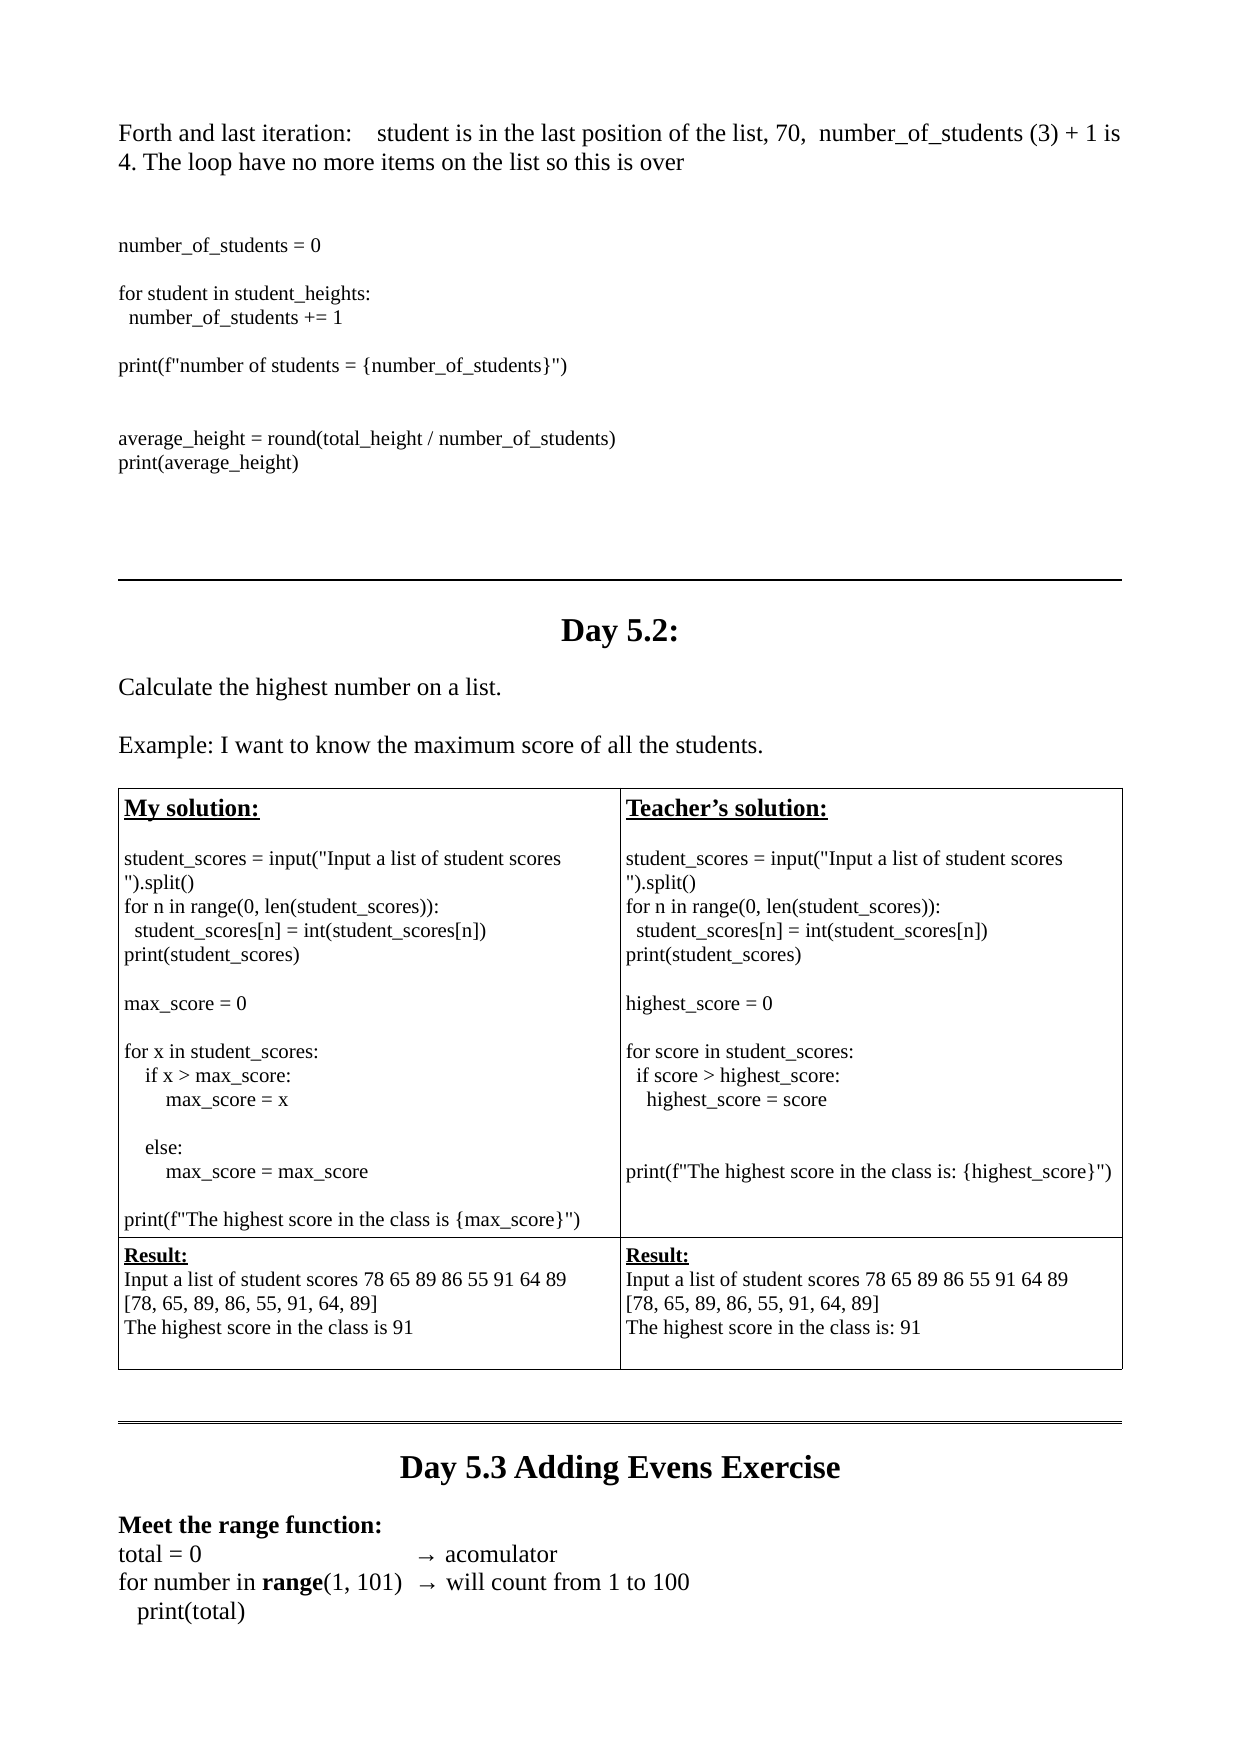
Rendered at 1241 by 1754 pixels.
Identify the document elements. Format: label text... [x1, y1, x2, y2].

text Day 5.2: [118, 610, 1122, 648]
table_header My solution: student_scores = input("Input a list of student scores ").split() for n in range(0, len(student_scores)): student_scores[n] = int(student_scores[n]) print(student_scores) max_score = 0 for x in student_scores: if x > max_score: max_score = x else: max_score = max_score print(f"The highest score in the class is {max_score}") [119, 789, 620, 1237]
text number_of_students += 1 [118, 305, 1122, 329]
text for student in student_heights: [118, 281, 1122, 305]
text Example: I want to know the maximum score of all the students. [118, 730, 1122, 759]
text Calculate the highest number on a list. [118, 672, 1122, 701]
text print(average_height) [118, 450, 1122, 474]
text average_height = round(total_height / number_of_students) [118, 426, 1122, 450]
text Forth and last iteration: student is in the last position of the list, 70, number_of_students (3) + 1 is 4. The loop have no more items on the list so this is over [118, 118, 1122, 176]
table_cell Result: Input a list of student scores 78 65 89 86 55 91 64 89 [78, 65, 89, 86, 55, 91, 64, 89] The highest score in the class is: 91 [621, 1238, 1122, 1369]
text Day 5.3 Adding Evens Exercise [118, 1447, 1122, 1486]
table_cell Result: Input a list of student scores 78 65 89 86 55 91 64 89 [78, 65, 89, 86, 55, 91, 64, 89] The highest score in the class is 91 [119, 1238, 620, 1369]
table_header Teacher’s solution: student_scores = input("Input a list of student scores ").split() for n in range(0, len(student_scores)): student_scores[n] = int(student_scores[n]) print(student_scores) highest_score = 0 for score in student_scores: if score > highest_score: highest_score = score print(f"The highest score in the class is: {highest_score}") [621, 789, 1122, 1237]
text for number in range(1, 101) → will count from 1 to 100 [118, 1567, 1122, 1596]
text total = 0 → acomulator [118, 1539, 1122, 1567]
text print(total) [118, 1596, 1122, 1625]
text Meet the range function: [118, 1510, 1122, 1539]
text print(f"number of students = {number_of_students}") [118, 353, 1122, 377]
text number_of_students = 0 [118, 233, 1122, 257]
